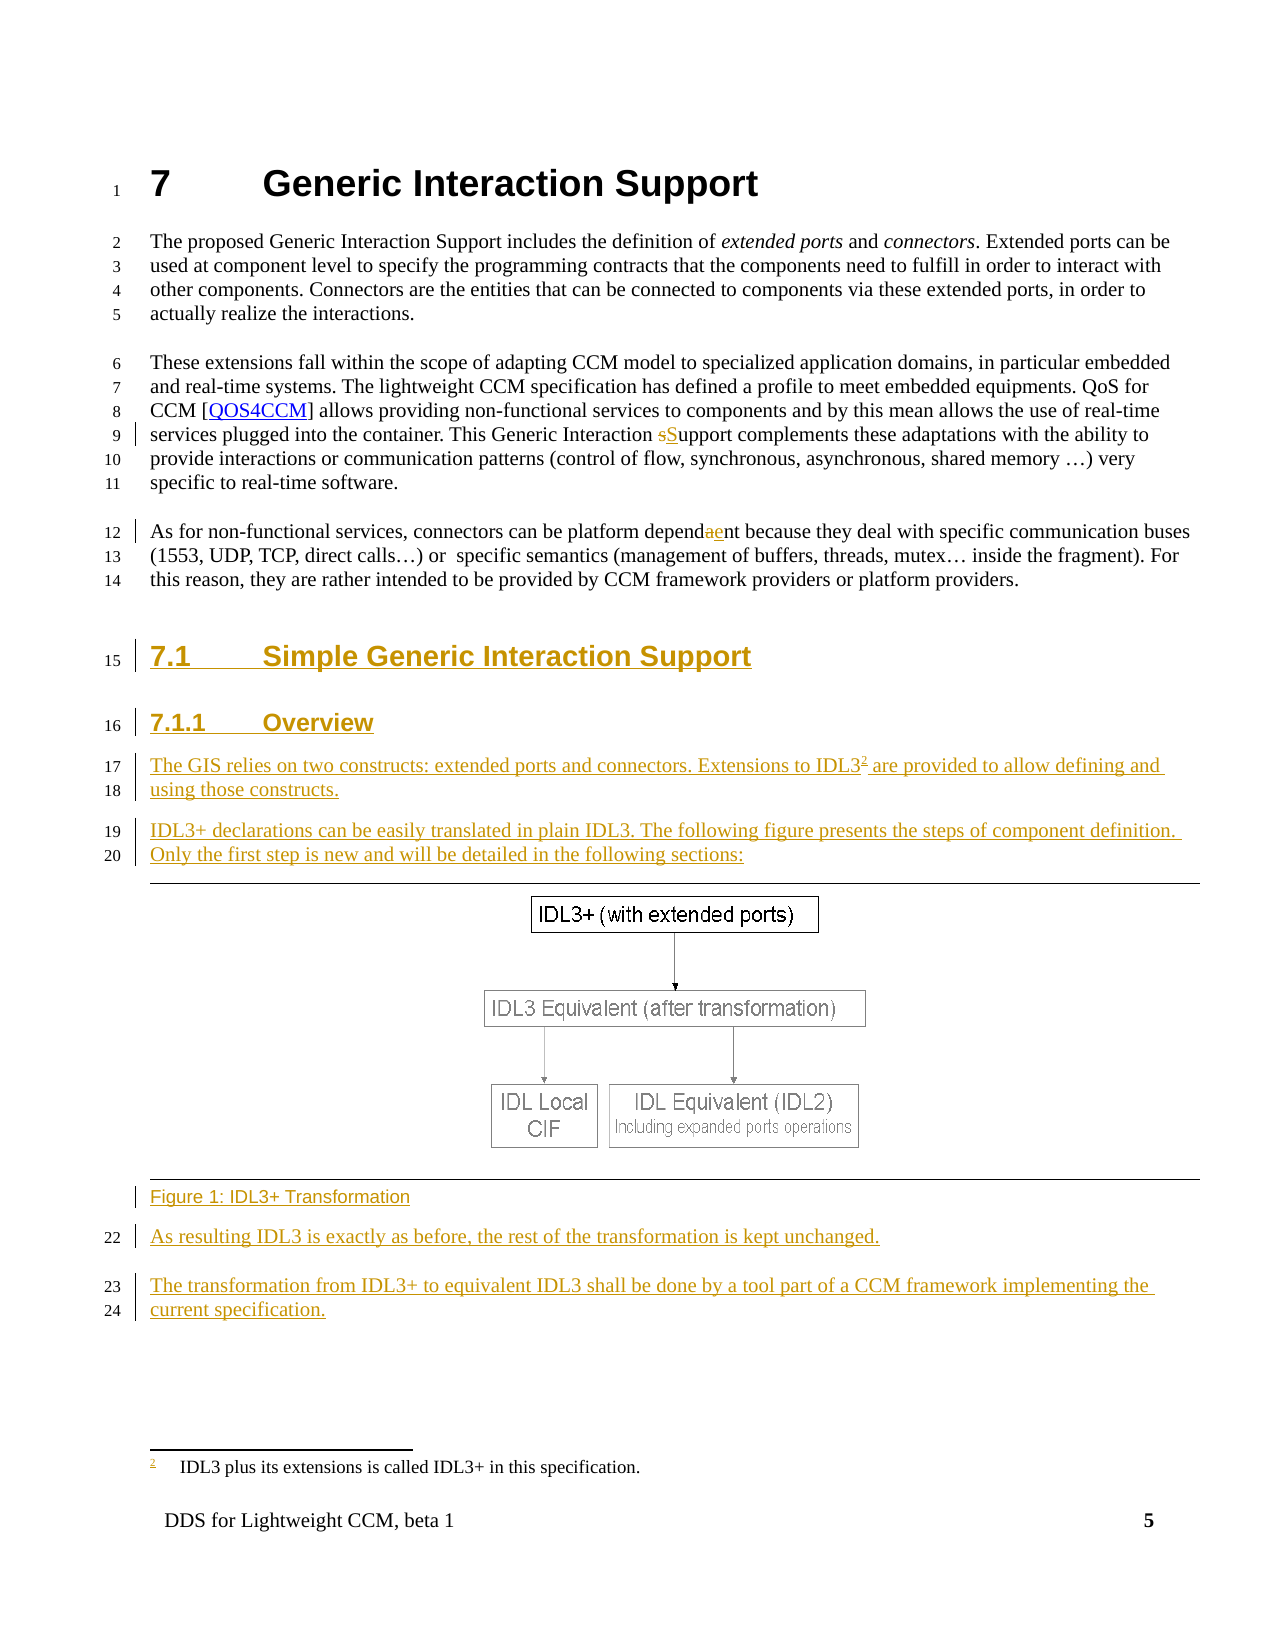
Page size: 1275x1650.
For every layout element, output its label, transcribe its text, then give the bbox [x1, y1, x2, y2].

picture [480, 892, 871, 1155]
text IDL3+ declarations can be easily translated in plain IDL3. The following figure presents the steps of component definition. Only the first step is new and will be detailed in the following sections: [150, 818, 1200, 866]
text Figure 1: IDL3+ Transformation [150, 1186, 1200, 1208]
text These extensions fall within the scope of adapting CCM model to specialized application domains, in particular embedded and real-time systems. The lightweight CCM specification has defined a profile to meet embedded equipments. QoS for CCM [QOS4CCM] allows providing non-functional services to components and by this mean allows the use of real-time services plugged into the container. This Generic Interaction Support complements these adaptations with the ability to provide interactions or communication patterns (control of flow, synchronous, asynchronous, shared memory …) very specific to real-time software. [150, 350, 1200, 494]
subtitle Overview [150, 707, 1200, 736]
text The transformation from IDL3+ to equivalent IDL3 shall be done by a tool part of a CCM framework implementing the current specification. [150, 1273, 1200, 1321]
subtitle Simple Generic Interaction Support [150, 638, 1200, 672]
text The proposed Generic Interaction Support includes the definition of extended ports and connectors. Extended ports can be used at component level to specify the programming contracts that the components need to fulfill in order to interact with other components. Connectors are the entities that can be connected to components via these extended ports, in order to actually realize the interactions. [150, 229, 1200, 325]
text The GIS relies on two constructs: extended ports and connectors. Extensions to IDL3 are provided to allow defining and using those constructs. [150, 753, 1200, 801]
text IDL3 plus its extensions is called IDL3+ in this specification. [150, 1456, 1200, 1477]
text As resulting IDL3 is exactly as before, the rest of the transformation is kept unchanged. [150, 1224, 1200, 1248]
subtitle Generic Interaction Support [150, 161, 1200, 204]
text As for non-functional services, connectors can be platform dependent because they deal with specific communication buses (1553, UDP, TCP, direct calls…) or specific semantics (management of buffers, threads, mutex… inside the fragment). For this reason, they are rather intended to be provided by CCM framework providers or platform providers. [150, 519, 1200, 591]
